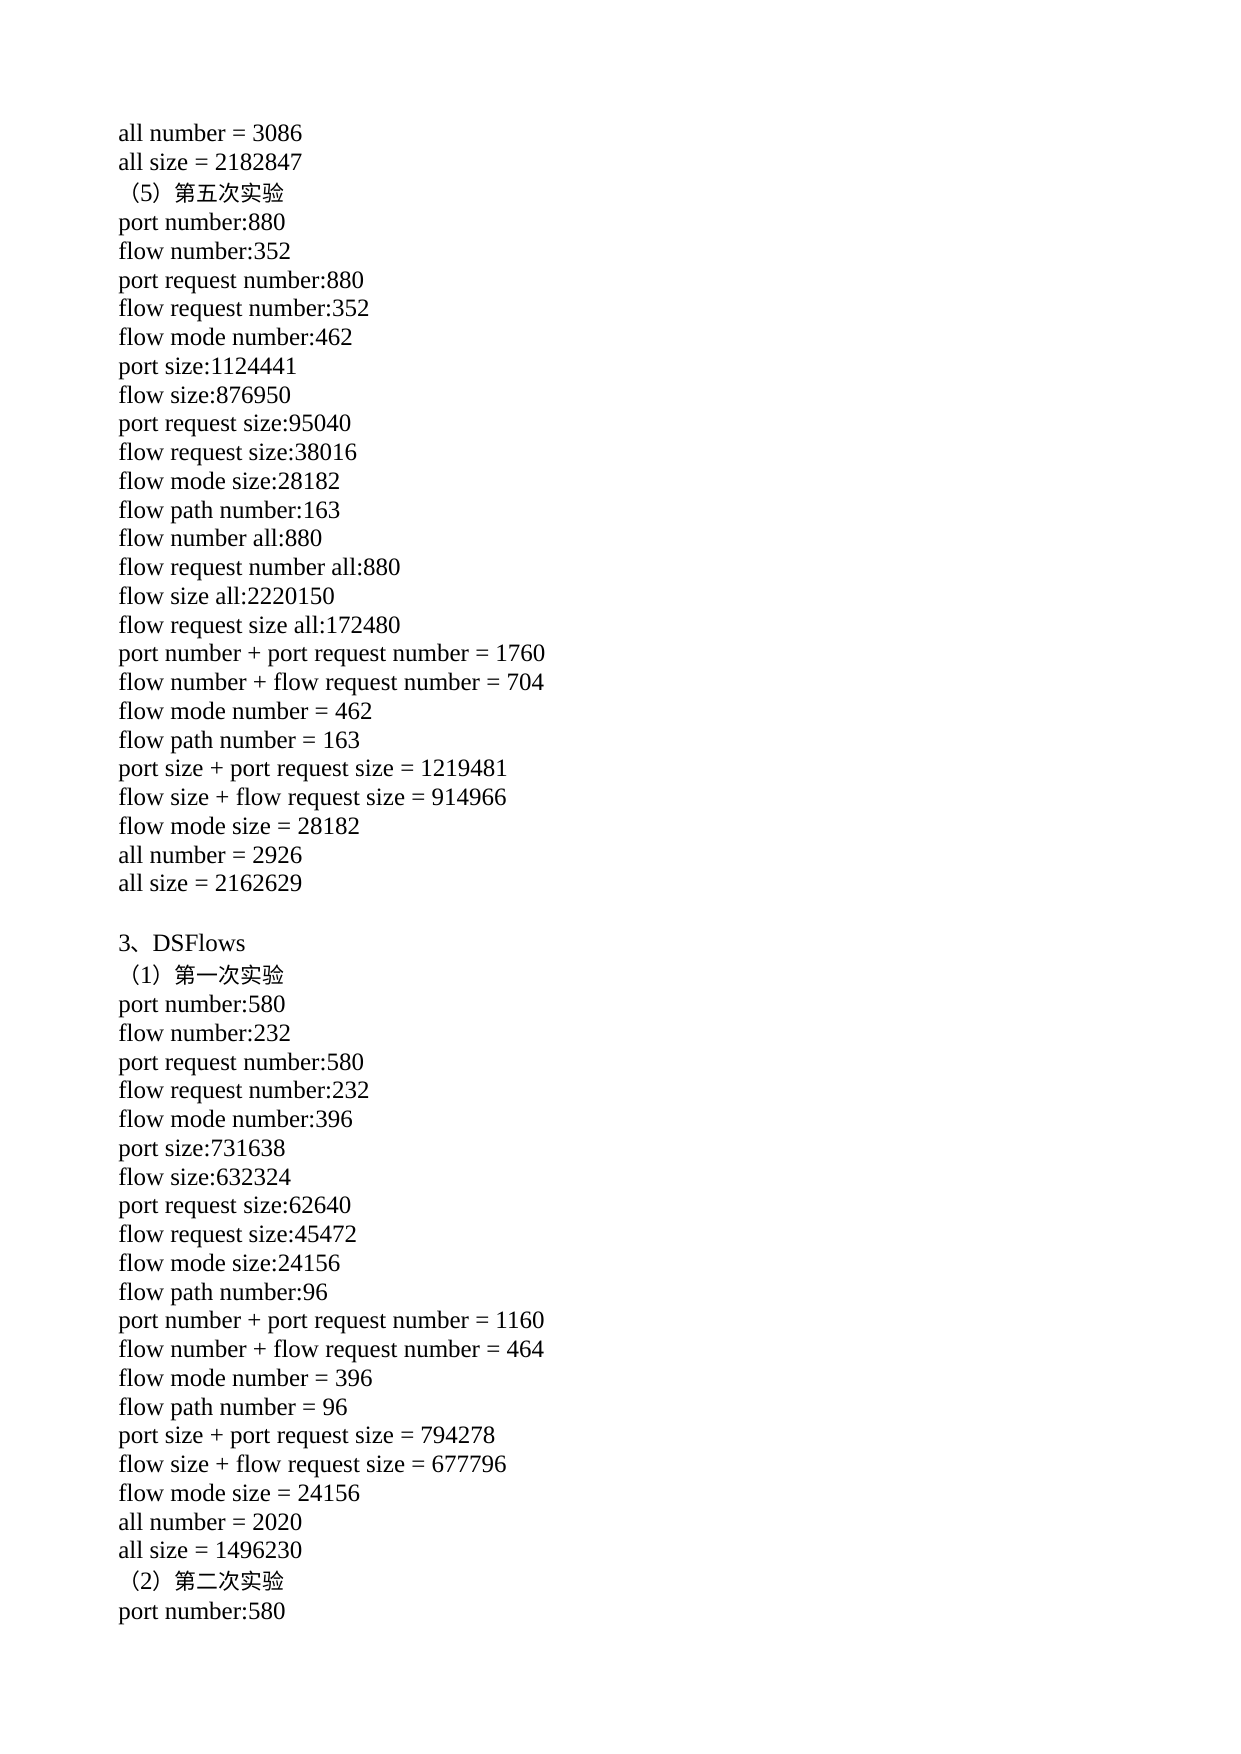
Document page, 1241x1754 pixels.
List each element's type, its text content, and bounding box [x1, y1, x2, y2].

text all number = 2926 [118, 840, 1122, 868]
text flow path number:163 [118, 495, 1122, 523]
text port number:880 [118, 207, 1122, 236]
text flow mode number = 396 [118, 1363, 1122, 1392]
text flow size all:2220150 [118, 581, 1122, 610]
text 3、DSFlows [118, 926, 1122, 958]
text （1）第一次实验 [118, 958, 1122, 989]
text port request size:95040 [118, 408, 1122, 437]
text all number = 3086 [118, 118, 1122, 147]
text all size = 2182847 [118, 147, 1122, 176]
text flow request size:45472 [118, 1219, 1122, 1248]
text flow request size:38016 [118, 437, 1122, 466]
text （5）第五次实验 [118, 176, 1122, 207]
text port size + port request size = 1219481 [118, 753, 1122, 782]
text port request number:880 [118, 265, 1122, 293]
text flow number + flow request number = 464 [118, 1334, 1122, 1363]
text flow mode number:396 [118, 1104, 1122, 1133]
text port size:731638 [118, 1133, 1122, 1162]
text flow size + flow request size = 677796 [118, 1449, 1122, 1478]
text flow path number = 96 [118, 1392, 1122, 1421]
text port number + port request number = 1760 [118, 638, 1122, 667]
text flow path number:96 [118, 1277, 1122, 1306]
text port request number:580 [118, 1047, 1122, 1076]
text flow mode size:28182 [118, 466, 1122, 495]
text flow path number = 163 [118, 725, 1122, 753]
text flow number + flow request number = 704 [118, 667, 1122, 696]
text flow number all:880 [118, 523, 1122, 552]
text flow request number:352 [118, 293, 1122, 322]
text flow request size all:172480 [118, 610, 1122, 638]
text flow number:352 [118, 236, 1122, 265]
text flow number:232 [118, 1018, 1122, 1047]
text port number:580 [118, 989, 1122, 1018]
text （2）第二次实验 [118, 1564, 1122, 1596]
text flow size:632324 [118, 1162, 1122, 1191]
text port request size:62640 [118, 1191, 1122, 1219]
text flow request number all:880 [118, 552, 1122, 581]
text flow mode number = 462 [118, 696, 1122, 725]
text flow mode size:24156 [118, 1248, 1122, 1277]
text flow mode size = 24156 [118, 1478, 1122, 1507]
text all size = 2162629 [118, 868, 1122, 897]
text flow size + flow request size = 914966 [118, 782, 1122, 811]
text all size = 1496230 [118, 1536, 1122, 1564]
text flow request number:232 [118, 1076, 1122, 1104]
text port number:580 [118, 1596, 1122, 1625]
text port size:1124441 [118, 351, 1122, 380]
text port number + port request number = 1160 [118, 1306, 1122, 1334]
text flow size:876950 [118, 380, 1122, 408]
text all number = 2020 [118, 1507, 1122, 1536]
text port size + port request size = 794278 [118, 1421, 1122, 1449]
text flow mode size = 28182 [118, 811, 1122, 840]
text flow mode number:462 [118, 322, 1122, 351]
